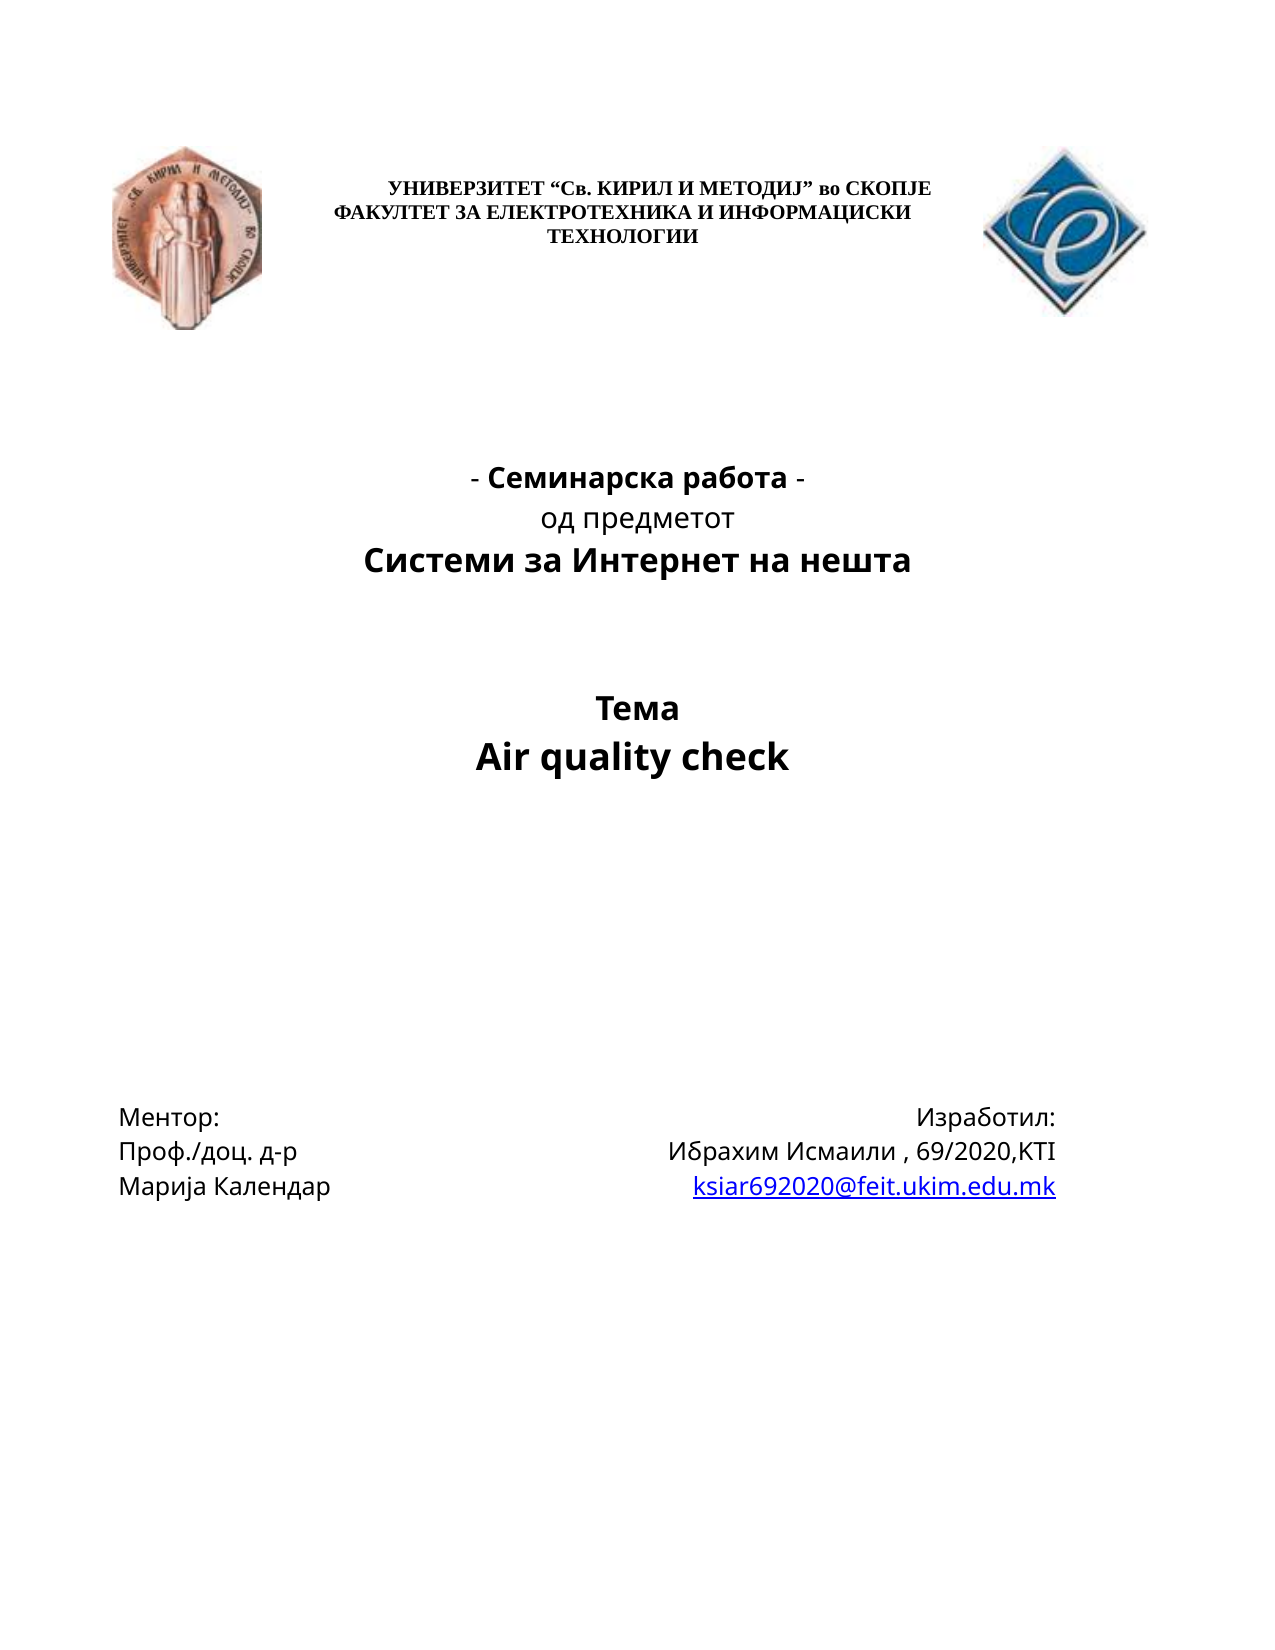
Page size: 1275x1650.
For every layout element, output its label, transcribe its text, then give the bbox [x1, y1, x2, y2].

text Тема [118, 684, 1157, 730]
table_cell Ибрахим Исмаили , 69/2020,KTI ksiar692020@feit.ukim.edu.mk [456, 1134, 1067, 1202]
table_header Изработил: [456, 1100, 1067, 1134]
text Air quality check [118, 730, 1157, 781]
table_header Ментор: [107, 1100, 456, 1134]
text - Семинарска работа - [118, 457, 1157, 497]
picture [111, 146, 262, 330]
table_cell Проф./доц. д-р Марија Календар [107, 1134, 456, 1202]
table_header [101, 147, 277, 342]
table_header [968, 147, 1174, 342]
picture [982, 146, 1149, 317]
text од предметот [118, 497, 1157, 537]
table_header УНИВЕРЗИТЕТ “Св. КИРИЛ И МЕТОДИЈ” во СКОПЈЕ ФАКУЛТЕТ ЗА ЕЛЕКТРОТЕХНИКА И ИНФОРМАЦИСКИ ТЕХНОЛОГИИ [277, 147, 968, 342]
text Системи за Интернет на нешта [118, 537, 1157, 582]
